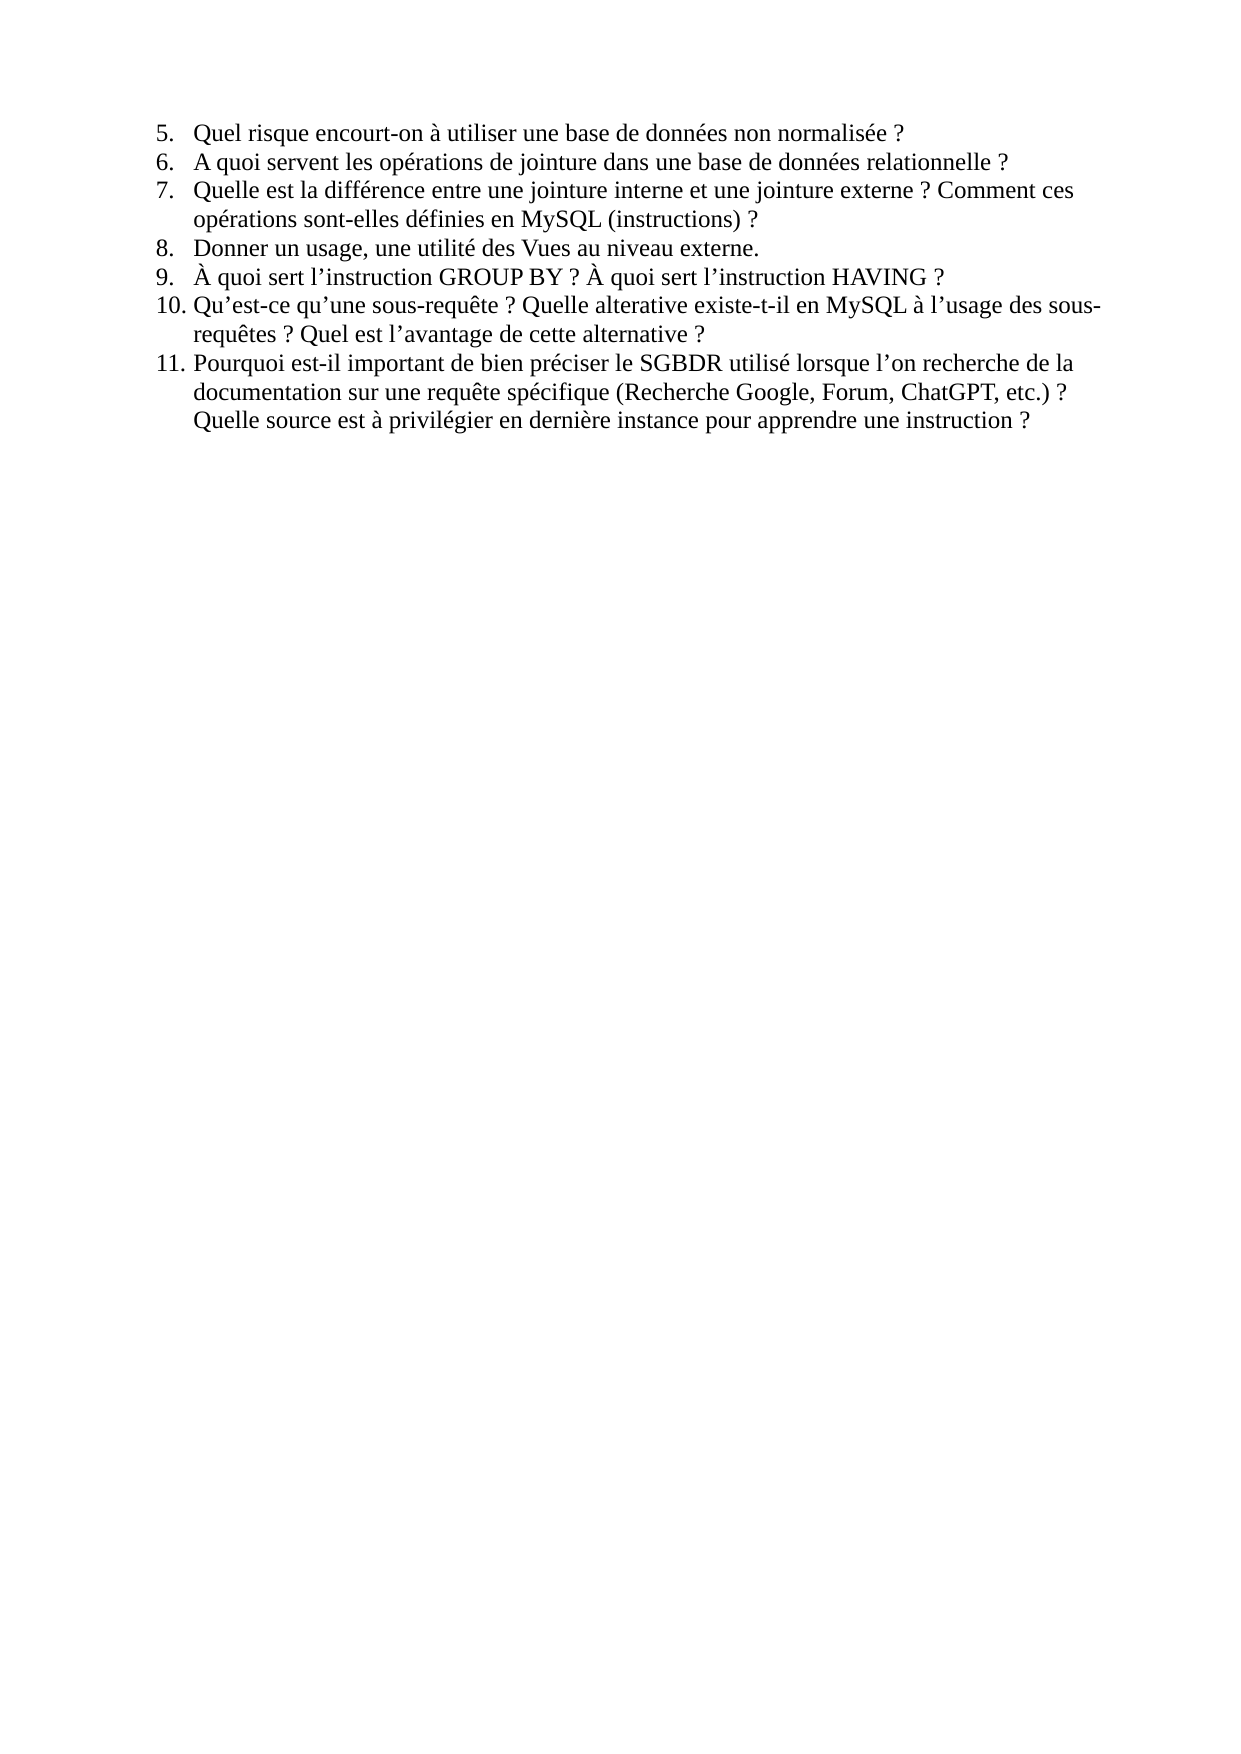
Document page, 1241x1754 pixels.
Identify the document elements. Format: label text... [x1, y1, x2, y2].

list À quoi sert l’instruction GROUP BY ? À quoi sert l’instruction HAVING ? [156, 262, 1122, 291]
list Quelle est la différence entre une jointure interne et une jointure externe ? Comment ces opérations sont-elles définies en MySQL (instructions) ? [156, 176, 1122, 233]
list Qu’est-ce qu’une sous-requête ? Quelle alterative existe-t-il en MySQL à l’usage des sous-requêtes ? Quel est l’avantage de cette alternative ? [156, 291, 1122, 348]
list A quoi servent les opérations de jointure dans une base de données relationnelle ? [156, 147, 1122, 176]
list Donner un usage, une utilité des Vues au niveau externe. [156, 233, 1122, 262]
list Quel risque encourt-on à utiliser une base de données non normalisée ? [156, 118, 1122, 147]
list Pourquoi est-il important de bien préciser le SGBDR utilisé lorsque l’on recherche de la documentation sur une requête spécifique (Recherche Google, Forum, ChatGPT, etc.) ? Quelle source est à privilégier en dernière instance pour apprendre une instruction ? [156, 348, 1122, 434]
